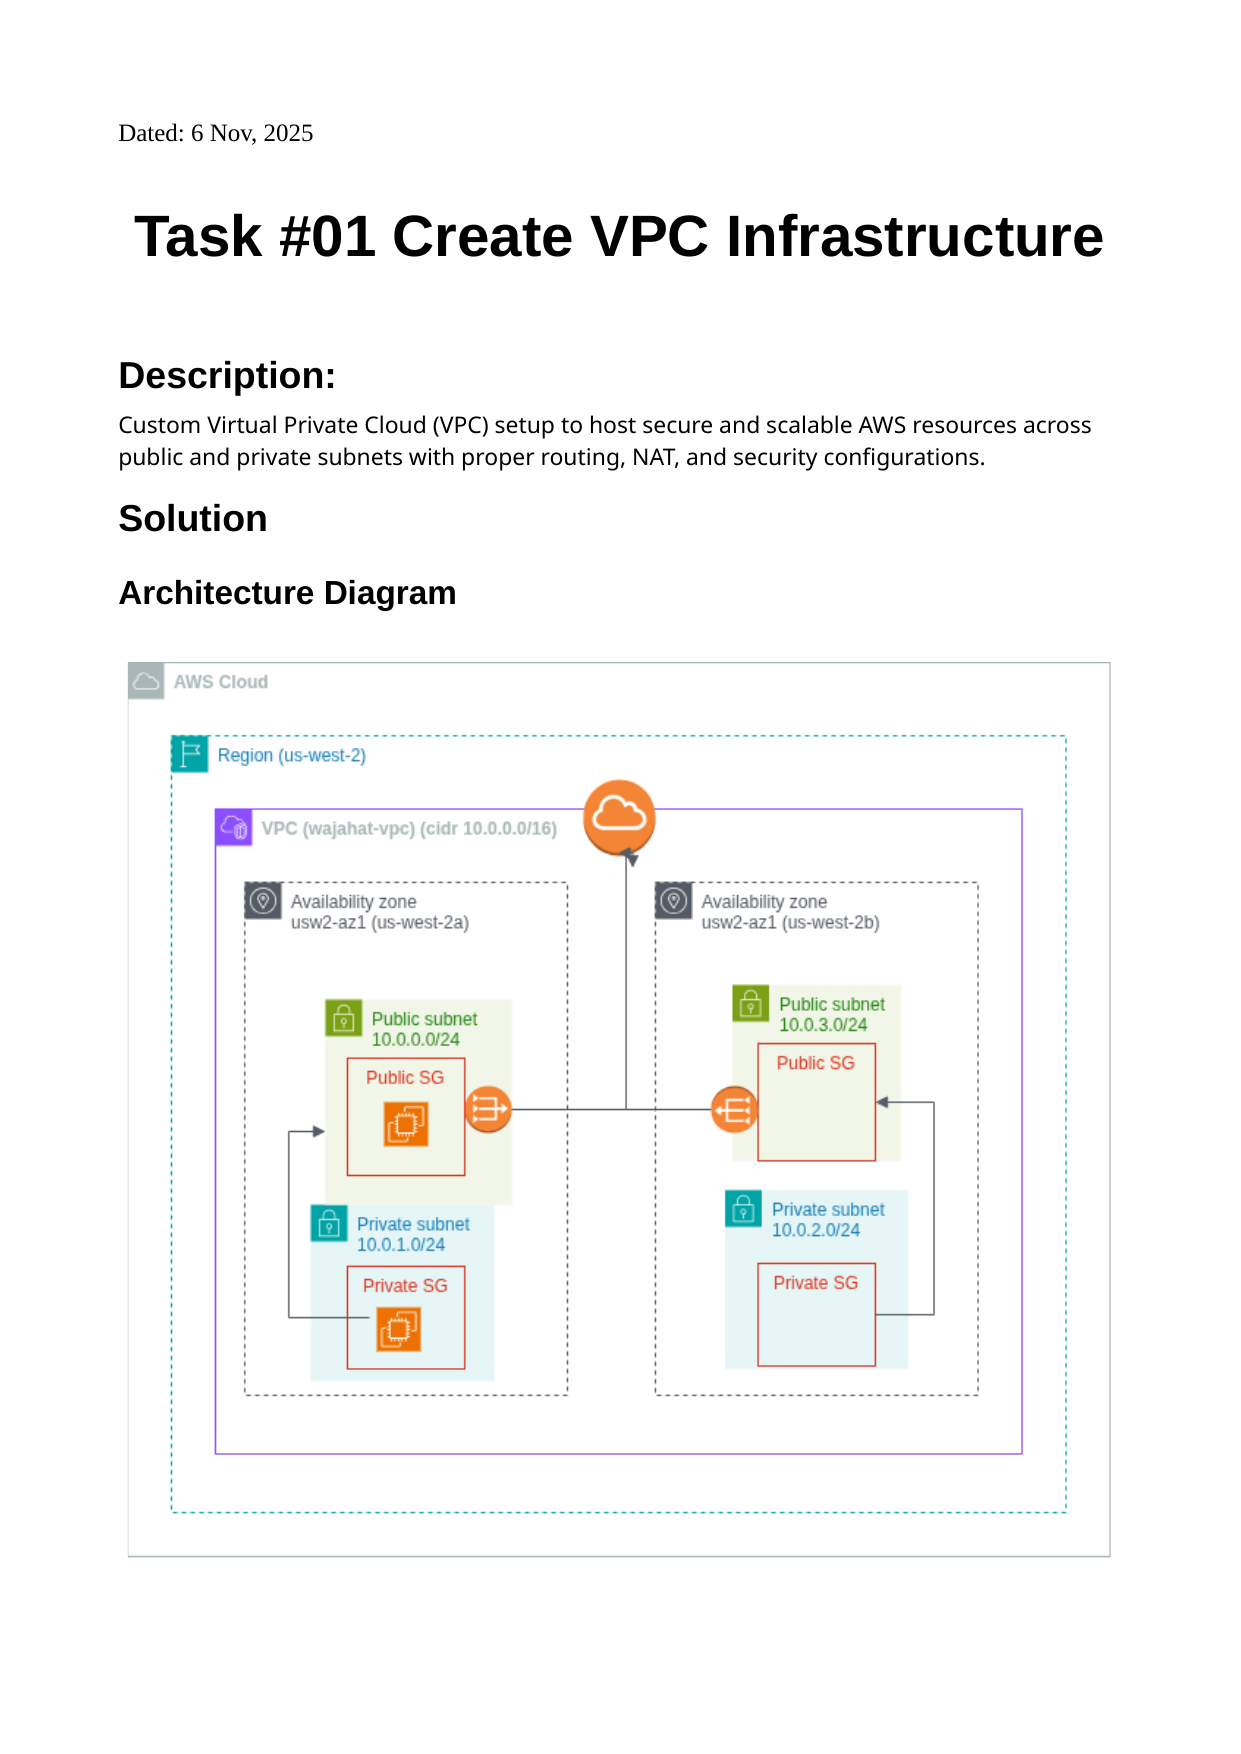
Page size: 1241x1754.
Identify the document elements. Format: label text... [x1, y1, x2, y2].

title Task #01 Create VPC Infrastructure [118, 201, 1122, 268]
picture [127, 662, 1111, 1559]
subtitle Description: [118, 353, 1122, 397]
subtitle Solution [118, 497, 1122, 540]
subtitle Architecture Diagram [118, 573, 1122, 612]
text Custom Virtual Private Cloud (VPC) setup to host secure and scalable AWS resources across public and private subnets with proper routing, NAT, and security configurations. [118, 409, 1122, 472]
